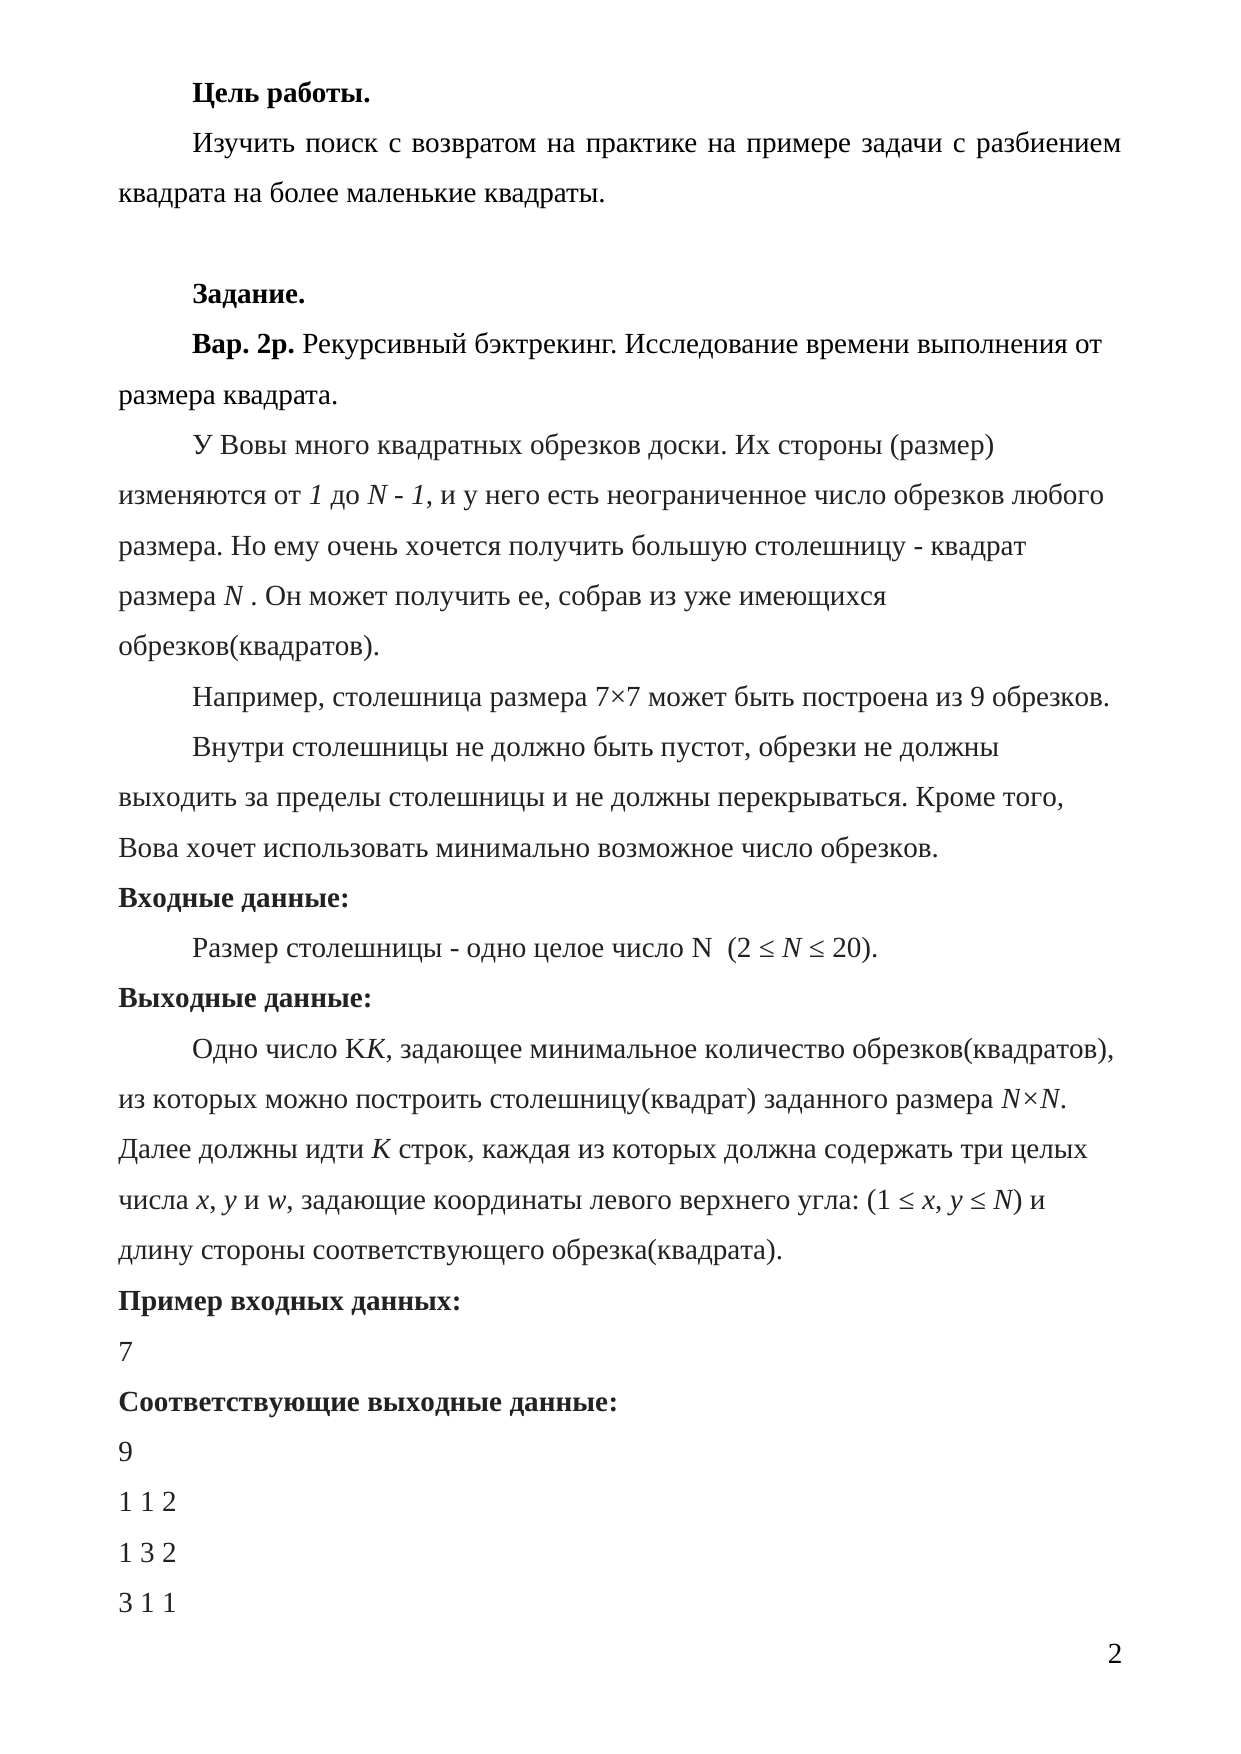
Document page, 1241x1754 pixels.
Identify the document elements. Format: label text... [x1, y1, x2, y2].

text Например, столешница размера 7×7 может быть построена из 9 обрезков. [118, 679, 1122, 712]
text Изучить поиск с возвратом на практике на примере задачи с разбиением квадрата на более маленькие квадраты. [118, 125, 1122, 209]
text Вар. 2р. Рекурсивный бэктрекинг. Исследование времени выполнения от размера квадрата. [118, 327, 1122, 410]
subtitle Цель работы. [118, 75, 1122, 108]
text Внутри столешницы не должно быть пустот, обрезки не должны выходить за пределы столешницы и не должны перекрываться. Кроме того, Вова хочет использовать минимально возможное число обрезков. Входные данные: [118, 729, 1122, 913]
text Размер столешницы - одно целое число N (2 ≤ N ≤ 20). Выходные данные: [118, 930, 1122, 1014]
text У Вовы много квадратных обрезков доски. Их стороны (размер) изменяются от 1 до N - 1, и у него есть неограниченное число обрезков любого размера. Но ему очень хочется получить большую столешницу - квадрат размера N . Он может получить ее, собрав из уже имеющихся обрезков(квадратов). [118, 427, 1122, 662]
text Одно число KK, задающее минимальное количество обрезков(квадратов), из которых можно построить столешницу(квадрат) заданного размера N×N. Далее должны идти K строк, каждая из которых должна содержать три целых числа x, y и w, задающие координаты левого верхнего угла: (1 ≤ x, y ≤ N) и длину стороны соответствующего обрезка(квадрата). ﻿Пример входных данных: 7 Соответствующие выходные данные: 9 1 1 2 1 3 2 3 1 1 [118, 1031, 1122, 1619]
subtitle Задание. [118, 276, 1122, 310]
